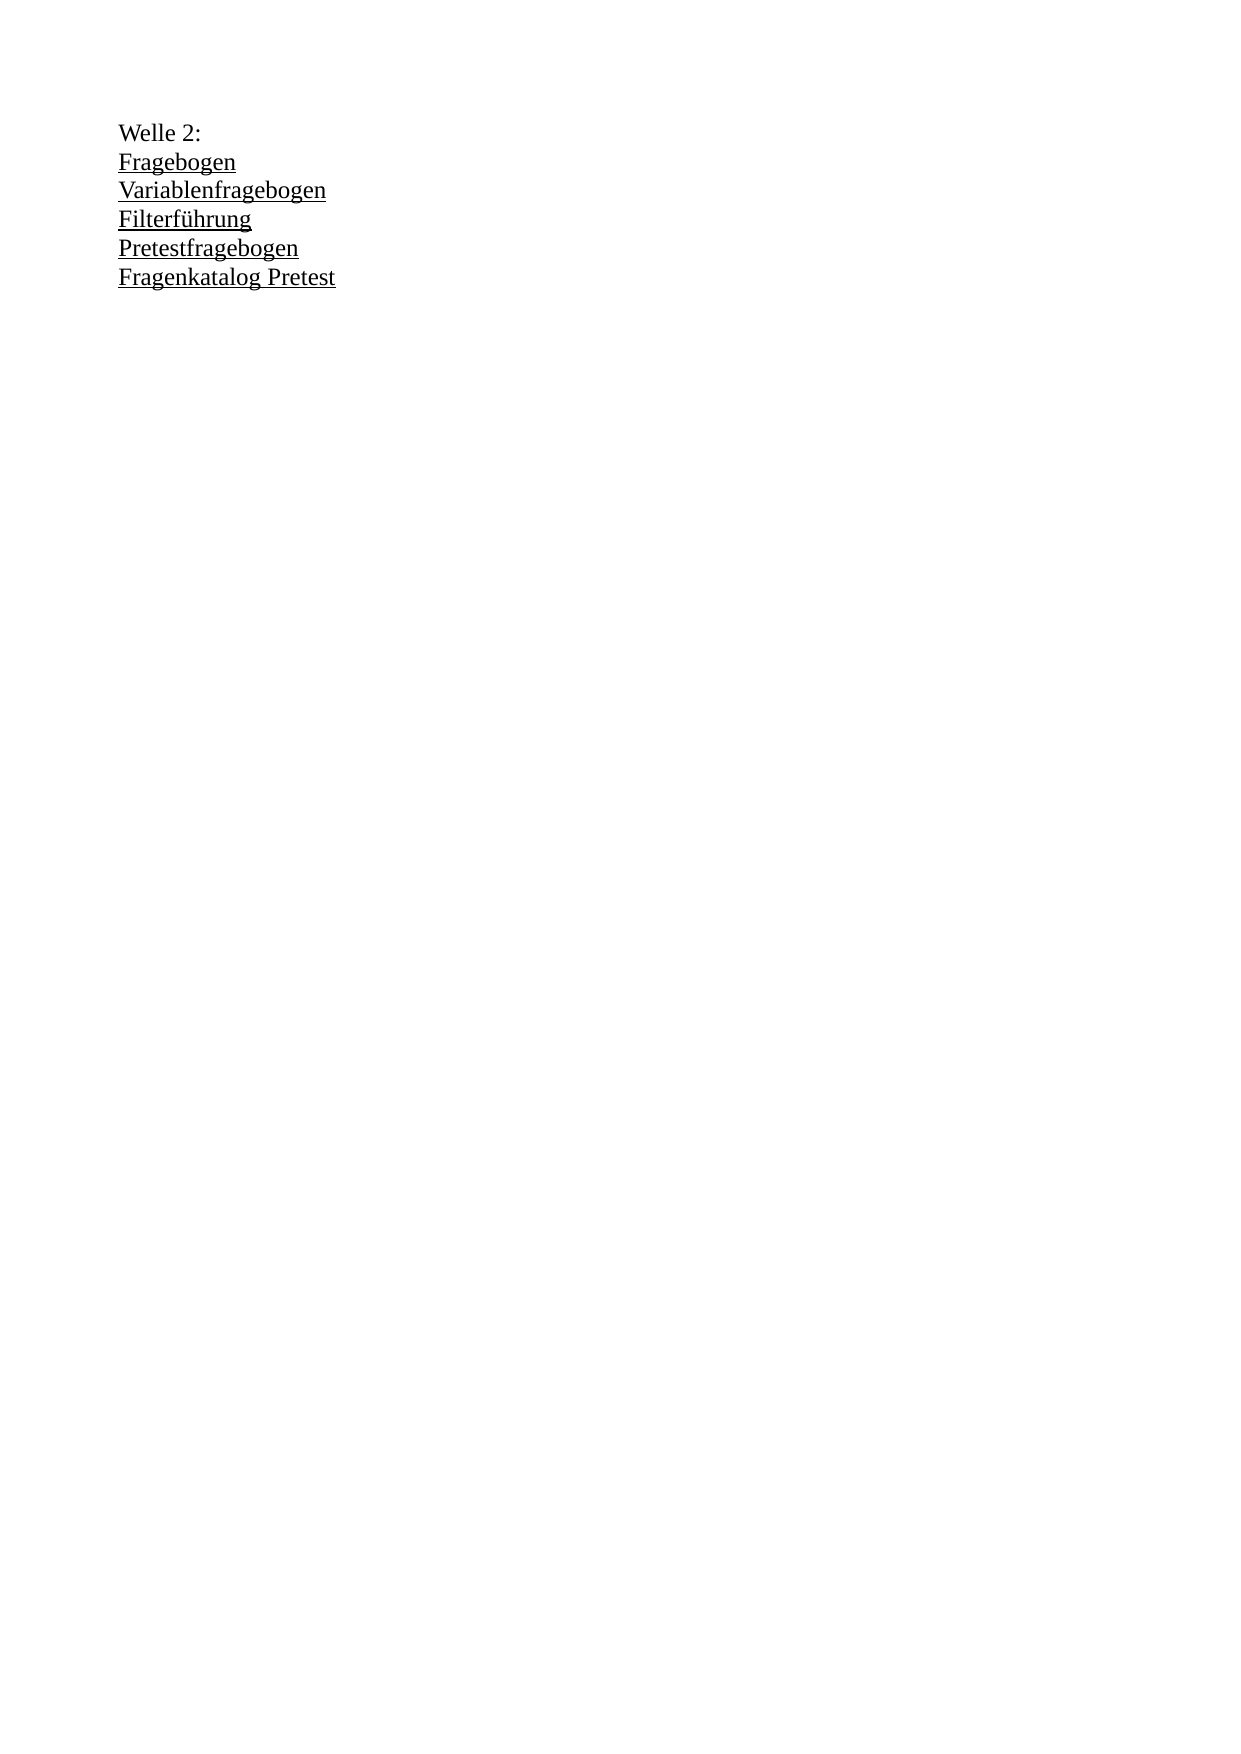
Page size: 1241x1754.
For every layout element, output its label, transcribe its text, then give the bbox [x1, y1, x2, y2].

text Fragebogen [118, 147, 1122, 176]
text Pretestfragebogen [118, 233, 1122, 262]
text Variablenfragebogen [118, 176, 1122, 204]
text Filterführung [118, 204, 1122, 233]
text Welle 2: [118, 118, 1122, 147]
text Fragenkatalog Pretest [118, 262, 1122, 291]
